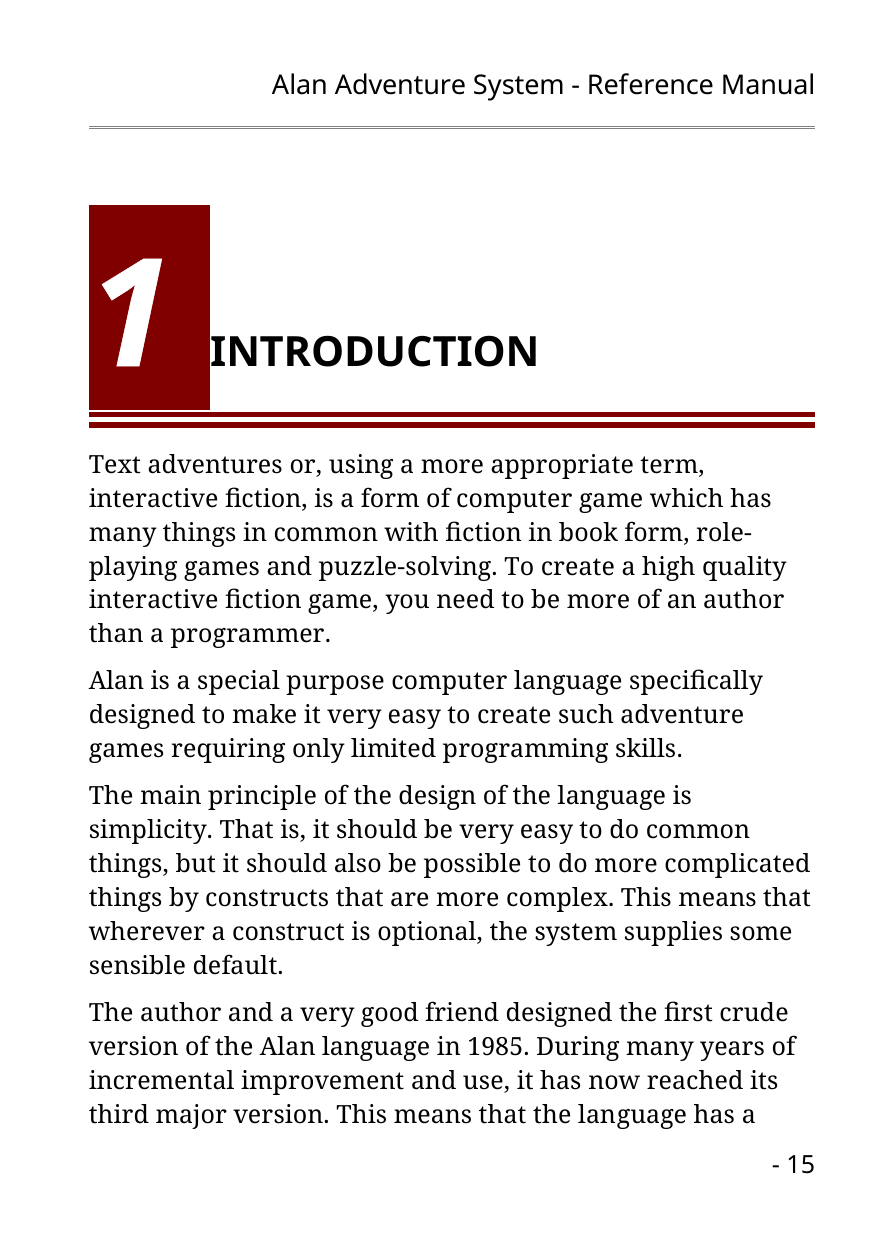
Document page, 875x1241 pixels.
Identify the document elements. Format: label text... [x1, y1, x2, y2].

text The author and a very good friend designed the first crude version of the Alan language in 1985. During many years of incremental improvement and use, it has now reached its third major version. This means that the lan­guage has a [88, 995, 815, 1131]
text Text adventures or, using a more appropriate term, interactive fiction, is a form of computer game which has many things in common with fiction in book form, role-playing games and puzzle-solving. To create a high quality inter­active fiction game, you need to be more of an author than a program­mer. [88, 447, 815, 650]
text The main principle of the design of the language is simplicity. That is, it should be very easy to do common things, but it should also be possible to do more complicated things by constructs that are more complex. This means that wherever a construct is optional, the system supplies some sensible default. [88, 778, 815, 982]
text Alan is a special purpose computer language specifically designed to make it very easy to create such adventure games requiring only limited programming skills. [88, 663, 815, 765]
subtitle Introduction [88, 205, 815, 428]
